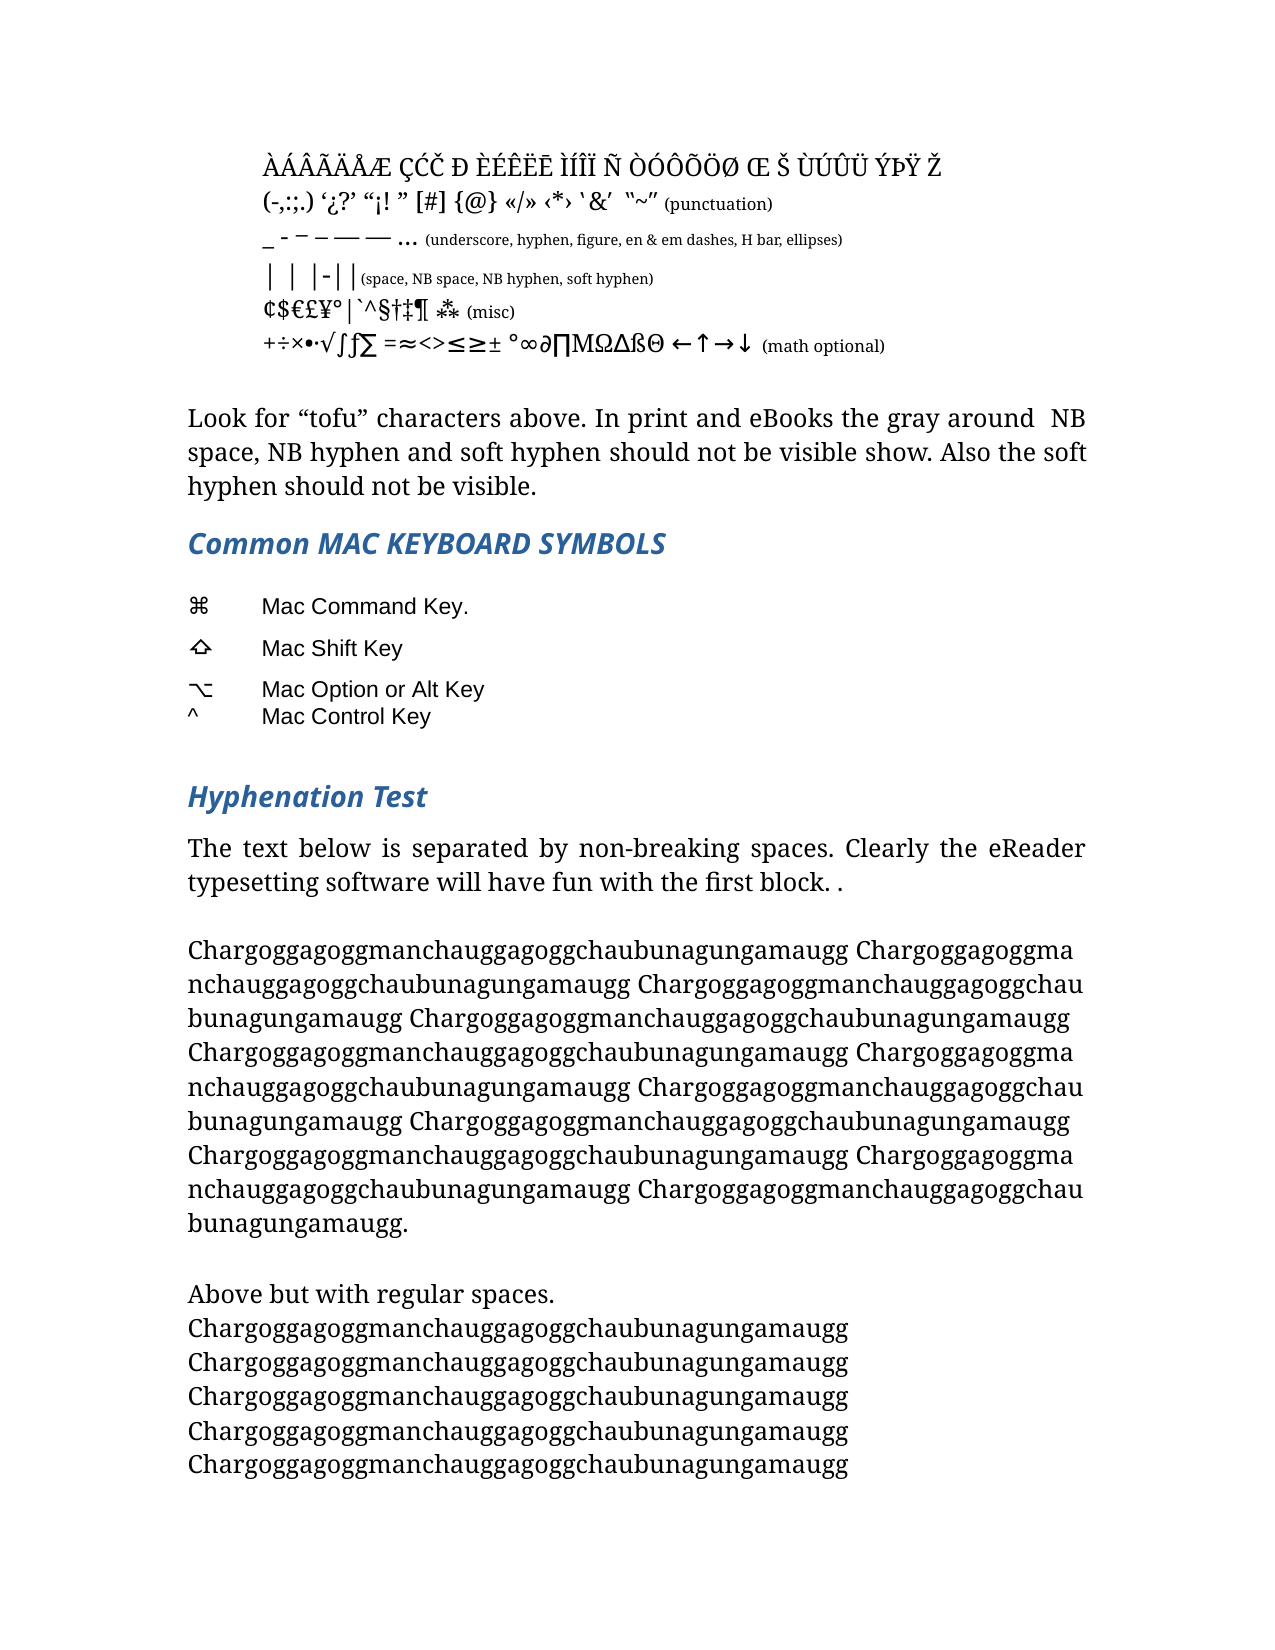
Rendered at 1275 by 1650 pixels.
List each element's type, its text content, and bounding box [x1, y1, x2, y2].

text ⌘ Mac Command Key. ⇧ Mac Shift Key [187, 578, 1087, 661]
text ÀÁÂÃÄÅÆ ÇĆČ Đ ÈÉÊËĒ ÌÍÎÏ Ñ ÒÓÔÕÖØ Œ Š ÙÚÛÜ ÝÞŸ Ž (-,:;.) ‘¿?’ “¡! ” [#] {@} «/» ‹*› ‵ &′ ‶~″ (punctuation) _ - ‒ – — ― … (underscore, hyphen, figure, en & em dashes, H bar, ellipses) [262, 150, 1087, 252]
text The text below is separated by non-breaking spaces. Clearly the eReader typesetting software will have fun with the first block. . [187, 830, 1087, 898]
subtitle Hyphenation Test [187, 776, 1087, 816]
text ^ Mac Control Key [187, 703, 1087, 729]
text Chargoggagoggmanchauggagoggchaubunagungamaugg Chargoggagoggmanchauggagoggchaubunagungamaugg Chargoggagoggmanchauggagoggchaubunagungamaugg Chargoggagoggmanchauggagoggchaubunagungamaugg Chargoggagoggmanchauggagoggchaubunagungamaugg [187, 1311, 1087, 1481]
text Above but with regular spaces. [187, 1277, 1087, 1311]
subtitle Common MAC KEYBOARD SYMBOLS [187, 523, 1087, 563]
text | | |‑|­|(space, NB space, NB hyphen, soft hyphen) ¢$€£¥°|`^§†‡¶ ⁂ (misc) +÷×•·√∫ƒ∑ =≈<>≤≥± °∞∂∏ΜΩ∆ßΘ ←↑→↓ (math optional) [262, 255, 1087, 360]
text Chargoggagoggmanchauggagoggchaubunagungamaugg Chargoggagoggmanchauggagoggchaubunagungamaugg Chargoggagoggmanchauggagoggchaubunagungamaugg Chargoggagoggmanchauggagoggchaubunagungamaugg Chargoggagoggmanchauggagoggchaubunagungamaugg Chargoggagoggmanchauggagoggchaubunagungamaugg Chargoggagoggmanchauggagoggchaubunagungamaugg Chargoggagoggmanchauggagoggchaubunagungamaugg Chargoggagoggmanchauggagoggchaubunagungamaugg Chargoggagoggmanchauggagoggchaubunagungamaugg Chargoggagoggmanchauggagoggchaubunagungamaugg. [187, 933, 1087, 1239]
text Look for “tofu” characters above. In print and eBooks the gray around NB space, NB hyphen and soft hyphen should not be visible show. Also the soft hyphen should not be visible. [187, 400, 1087, 502]
text ⌥ Mac Option or Alt Key [187, 661, 1087, 703]
